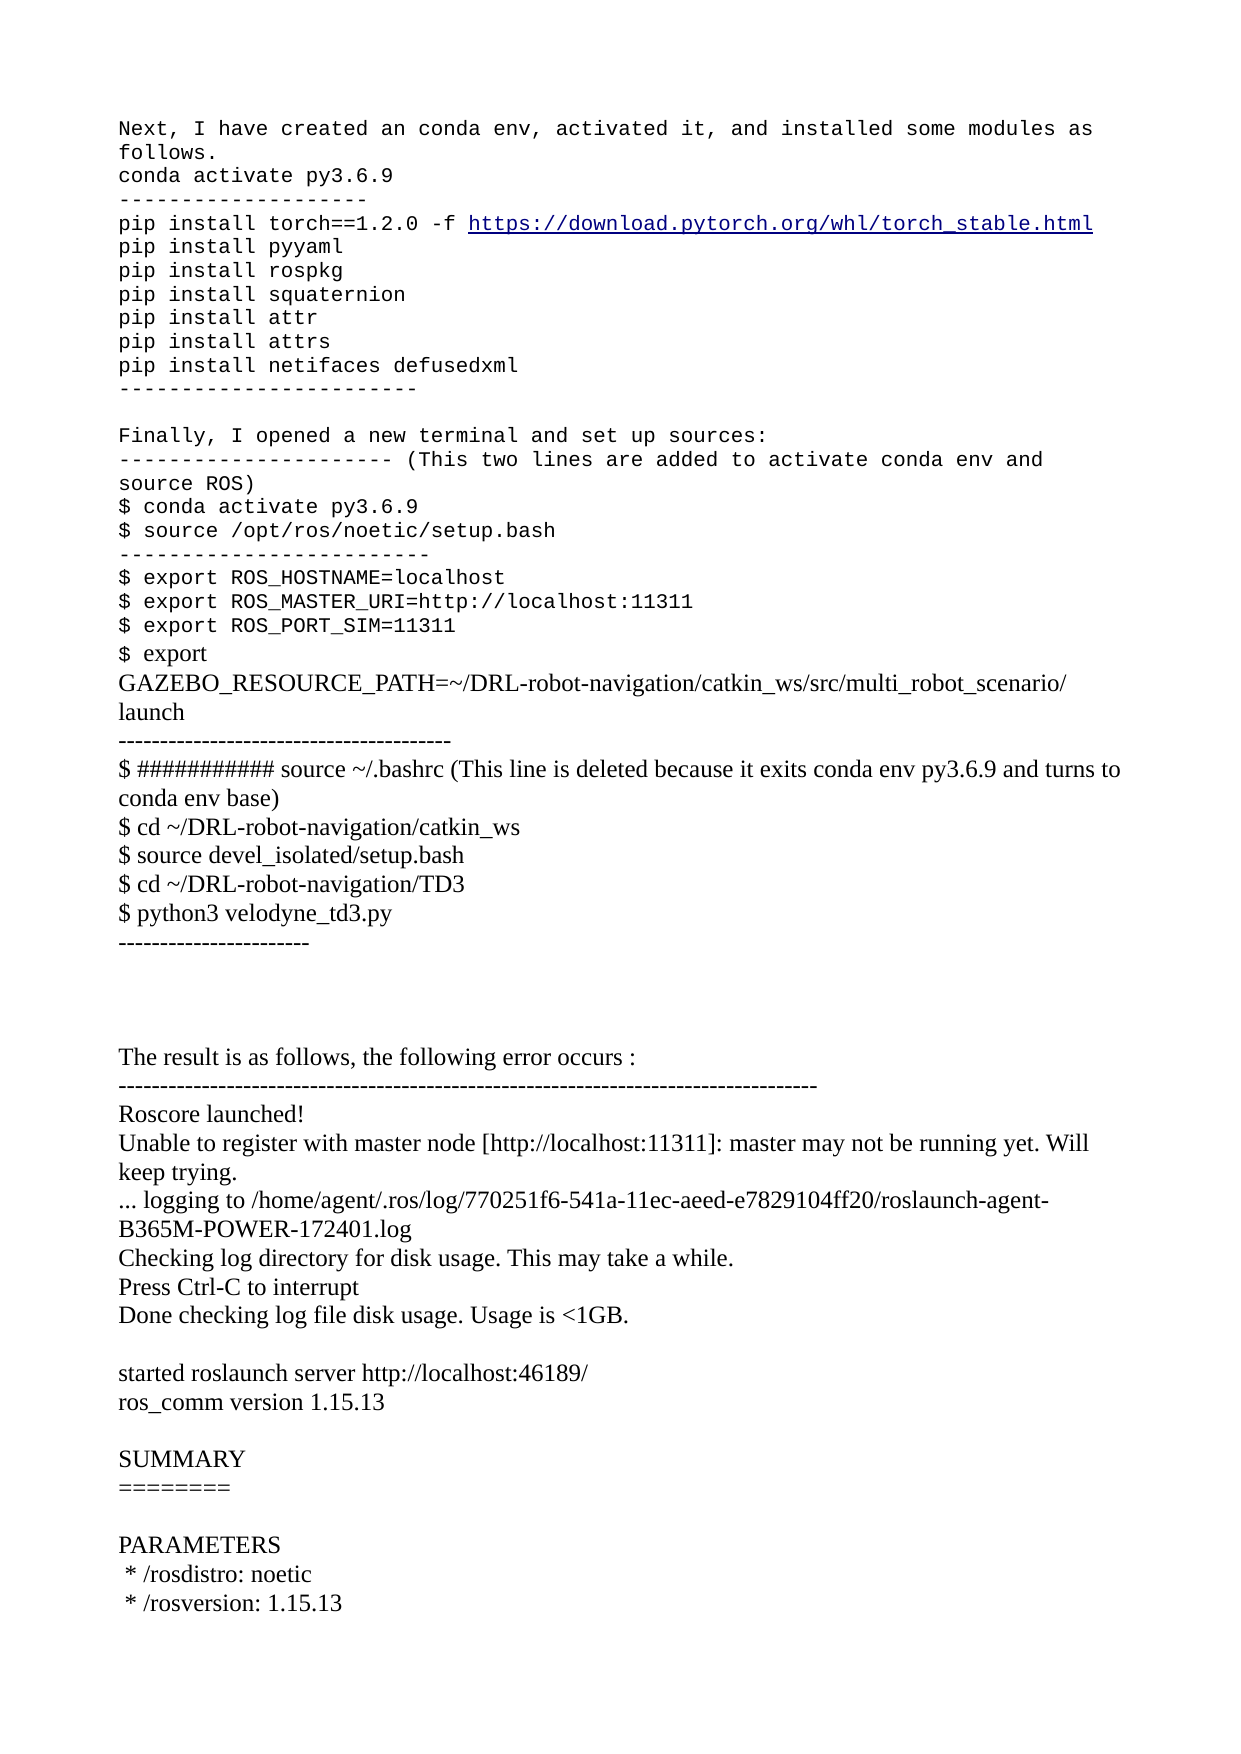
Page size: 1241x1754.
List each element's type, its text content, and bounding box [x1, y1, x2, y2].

text pip install rospkg [118, 260, 1122, 284]
text $ source devel_isolated/setup.bash [118, 840, 1122, 869]
text $ python3 velodyne_td3.py [118, 898, 1122, 927]
text ... logging to /home/agent/.ros/log/770251f6-541a-11ec-aeed-e7829104ff20/roslaunch-agent-B365M-POWER-172401.log [118, 1185, 1122, 1243]
text ----------------------- [118, 927, 1122, 955]
text $ cd ~/DRL-robot-navigation/catkin_ws [118, 812, 1122, 840]
text Unable to register with master node [http://localhost:11311]: master may not be running yet. Will keep trying. [118, 1128, 1122, 1185]
text conda activate py3.6.9 [118, 165, 1122, 189]
text pip install attr [118, 307, 1122, 331]
text Done checking log file disk usage. Usage is <1GB. [118, 1300, 1122, 1329]
text $ export GAZEBO_RESOURCE_PATH=~/DRL-robot-navigation/catkin_ws/src/multi_robot_scenario/launch [118, 638, 1122, 725]
text Checking log directory for disk usage. This may take a while. [118, 1243, 1122, 1272]
text -------------------- [118, 189, 1122, 213]
text $ conda activate py3.6.9 [118, 496, 1122, 520]
text pip install attrs [118, 331, 1122, 354]
text $ cd ~/DRL-robot-navigation/TD3 [118, 869, 1122, 898]
text Finally, I opened a new terminal and set up sources: [118, 426, 1122, 449]
text * /rosdistro: noetic [118, 1559, 1122, 1588]
text $ export ROS_MASTER_URI=http://localhost:11311 [118, 591, 1122, 615]
text Next, I have created an conda env, activated it, and installed some modules as follows. [118, 118, 1122, 165]
text $ ########### source ~/.bashrc (This line is deleted because it exits conda env py3.6.9 and turns to conda env base) [118, 754, 1122, 812]
text $ source /opt/ros/noetic/setup.bash [118, 520, 1122, 544]
text started roslaunch server http://localhost:46189/ [118, 1358, 1122, 1387]
text PARAMETERS [118, 1530, 1122, 1559]
text Roscore launched! [118, 1099, 1122, 1128]
text pip install squaternion [118, 284, 1122, 307]
text The result is as follows, the following error occurs : [118, 1042, 1122, 1070]
text ------------------------------------------------------------------------------------ [118, 1070, 1122, 1099]
text pip install torch==1.2.0 -f https://download.pytorch.org/whl/torch_stable.html [118, 213, 1122, 236]
text $ export ROS_HOSTNAME=localhost [118, 567, 1122, 591]
text $ export ROS_PORT_SIM=11311 [118, 615, 1122, 638]
text ros_comm version 1.15.13 [118, 1387, 1122, 1415]
text * /rosversion: 1.15.13 [118, 1588, 1122, 1617]
text pip install netifaces defusedxml [118, 354, 1122, 378]
text ======== [118, 1473, 1122, 1502]
text Press Ctrl-C to interrupt [118, 1272, 1122, 1300]
text ------------------------ [118, 378, 1122, 402]
text SUMMARY [118, 1444, 1122, 1473]
text pip install pyyaml [118, 236, 1122, 260]
text ------------------------- [118, 544, 1122, 567]
text ---------------------- (This two lines are added to activate conda env and source ROS) [118, 449, 1122, 496]
text ---------------------------------------- [118, 725, 1122, 754]
